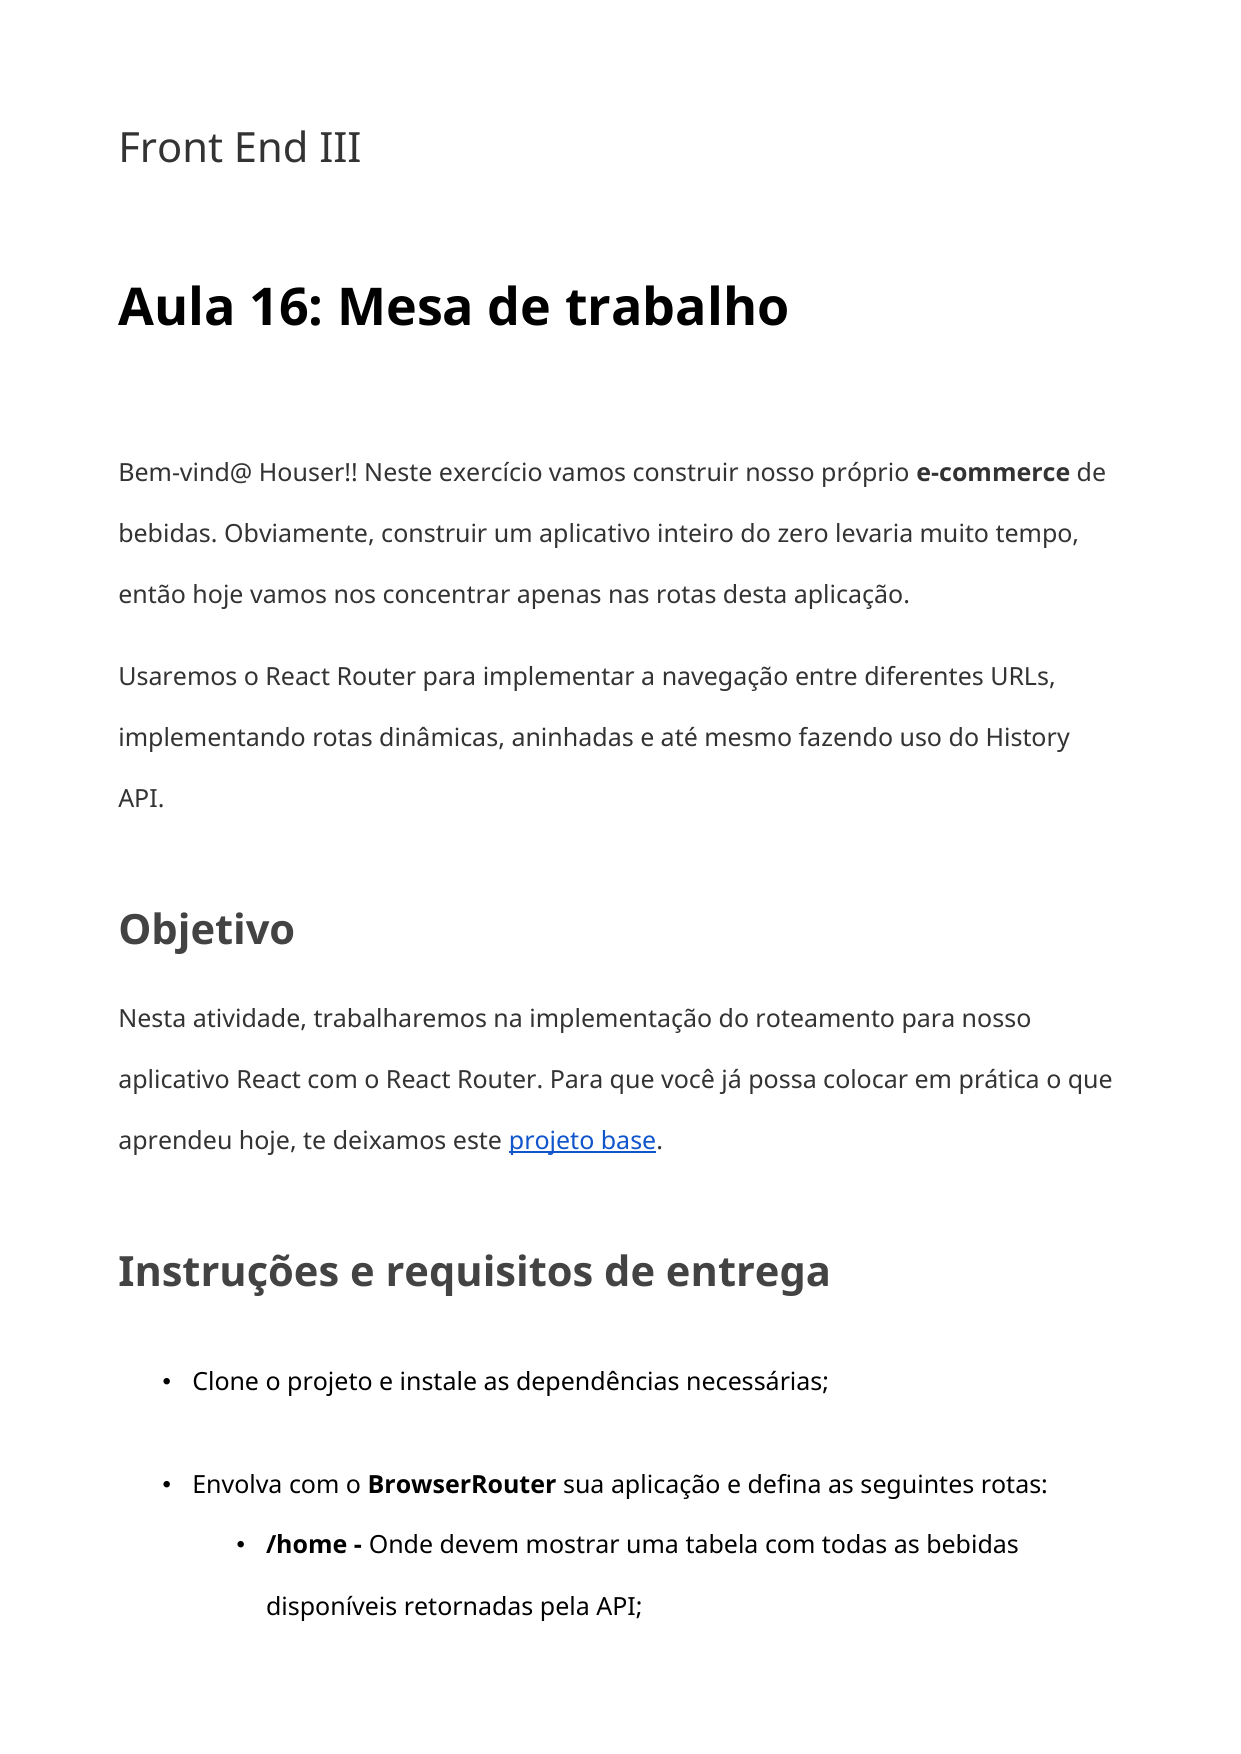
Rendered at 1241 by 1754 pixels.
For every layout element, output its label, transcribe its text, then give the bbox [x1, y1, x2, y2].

list Envolva com o BrowserRouter sua aplicação e defina as seguintes rotas: [162, 1466, 1122, 1500]
text Front End III [118, 118, 1122, 175]
text Nesta atividade, trabalharemos na implementação do roteamento para nosso aplicativo React com o React Router. Para que você já possa colocar em prática o que aprendeu hoje, te deixamos este projeto base. [118, 1001, 1122, 1157]
subtitle Aula 16: Mesa de trabalho [118, 269, 1122, 340]
subtitle Objetivo [118, 899, 1122, 956]
text Bem-vind@ Houser!! Neste exercício vamos construir nosso próprio e-commerce de bebidas. Obviamente, construir um aplicativo inteiro do zero levaria muito tempo, então hoje vamos nos concentrar apenas nas rotas desta aplicação. [118, 455, 1122, 611]
list /home - Onde devem mostrar uma tabela com todas as bebidas disponíveis retornadas pela API; [236, 1527, 1122, 1622]
text Usaremos o React Router para implementar a navegação entre diferentes URLs, implementando rotas dinâmicas, aninhadas e até mesmo fazendo uso do History API. [118, 658, 1122, 814]
subtitle Instruções e requisitos de entrega [118, 1242, 1122, 1298]
list Clone o projeto e instale as dependências necessárias; [162, 1364, 1122, 1398]
